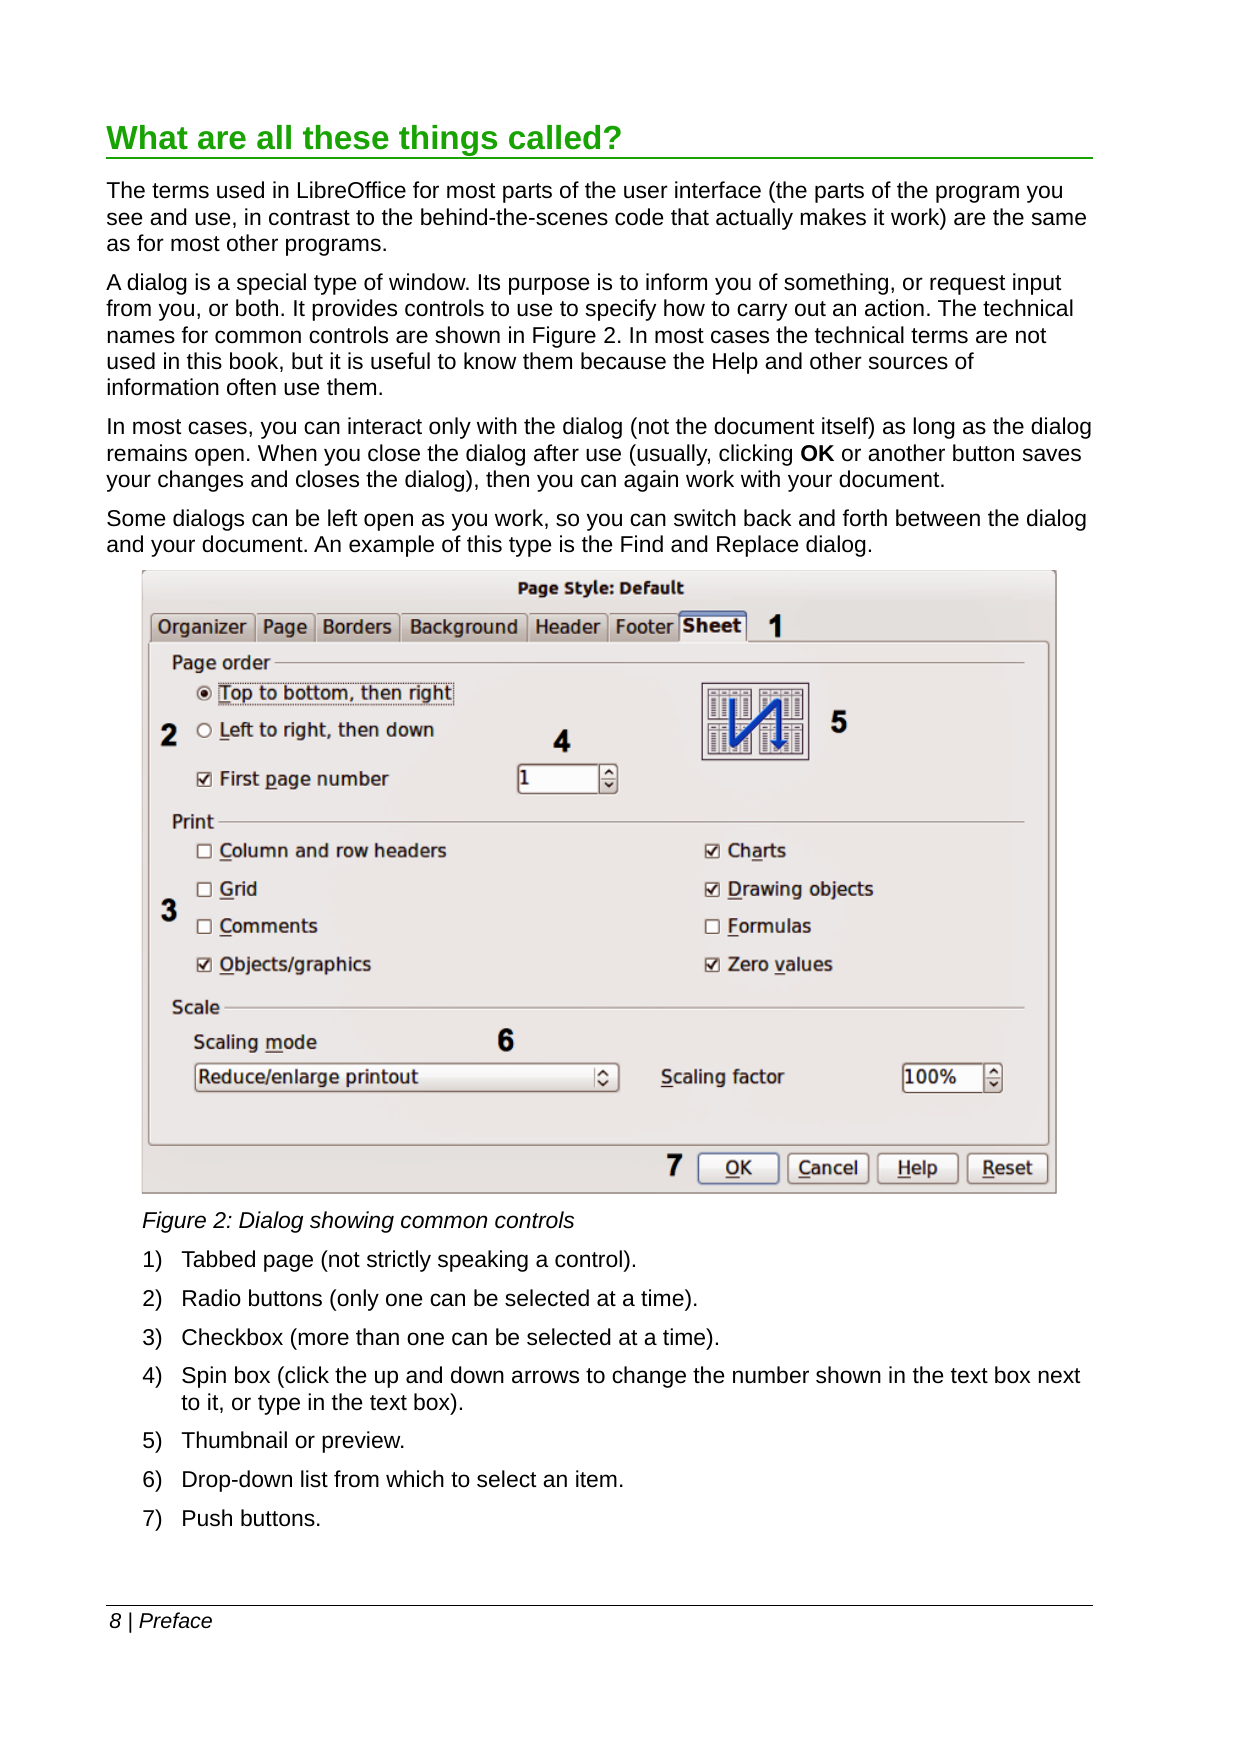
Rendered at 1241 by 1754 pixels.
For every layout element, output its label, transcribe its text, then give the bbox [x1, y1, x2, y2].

text In most cases, you can interact only with the dialog (not the document itself) as long as the dialog remains open. When you close the dialog after use (usually, clicking OK or another button saves your changes and closes the dialog), then you can again work with your document. [106, 413, 1093, 492]
text A dialog is a special type of window. Its purpose is to inform you of something, or request input from you, or both. It provides controls to use to specify how to carry out an action. The technical names for common controls are shown in Figure 2. In most cases the technical terms are not used in this book, but it is useful to know them because the Help and other sources of information often use them. [106, 269, 1093, 401]
list Spin box (click the up and down arrows to change the number shown in the text box next to it, or type in the text box). [162, 1362, 1093, 1415]
list Drop-down list from which to select an item. [162, 1466, 1093, 1493]
subtitle What are all these things called? [106, 118, 1093, 157]
picture [141, 570, 1058, 1195]
list Push buttons. [162, 1505, 1093, 1532]
list Tabbed page (not strictly speaking a control). [162, 1246, 1093, 1272]
list Radio buttons (only one can be selected at a time). [162, 1284, 1093, 1311]
text Figure 2: Dialog showing common controls [142, 1207, 1057, 1233]
text The terms used in LibreOffice for most parts of the user interface (the parts of the program you see and use, in contrast to the behind-the-scenes code that actually makes it work) are the same as for most other programs. [106, 177, 1093, 256]
list Thumbnail or preview. [162, 1427, 1093, 1454]
list Checkbox (more than one can be selected at a time). [162, 1323, 1093, 1350]
text Some dialogs can be left open as you work, so you can switch back and forth between the dialog and your document. An example of this type is the Find and Replace dialog. [106, 505, 1093, 557]
